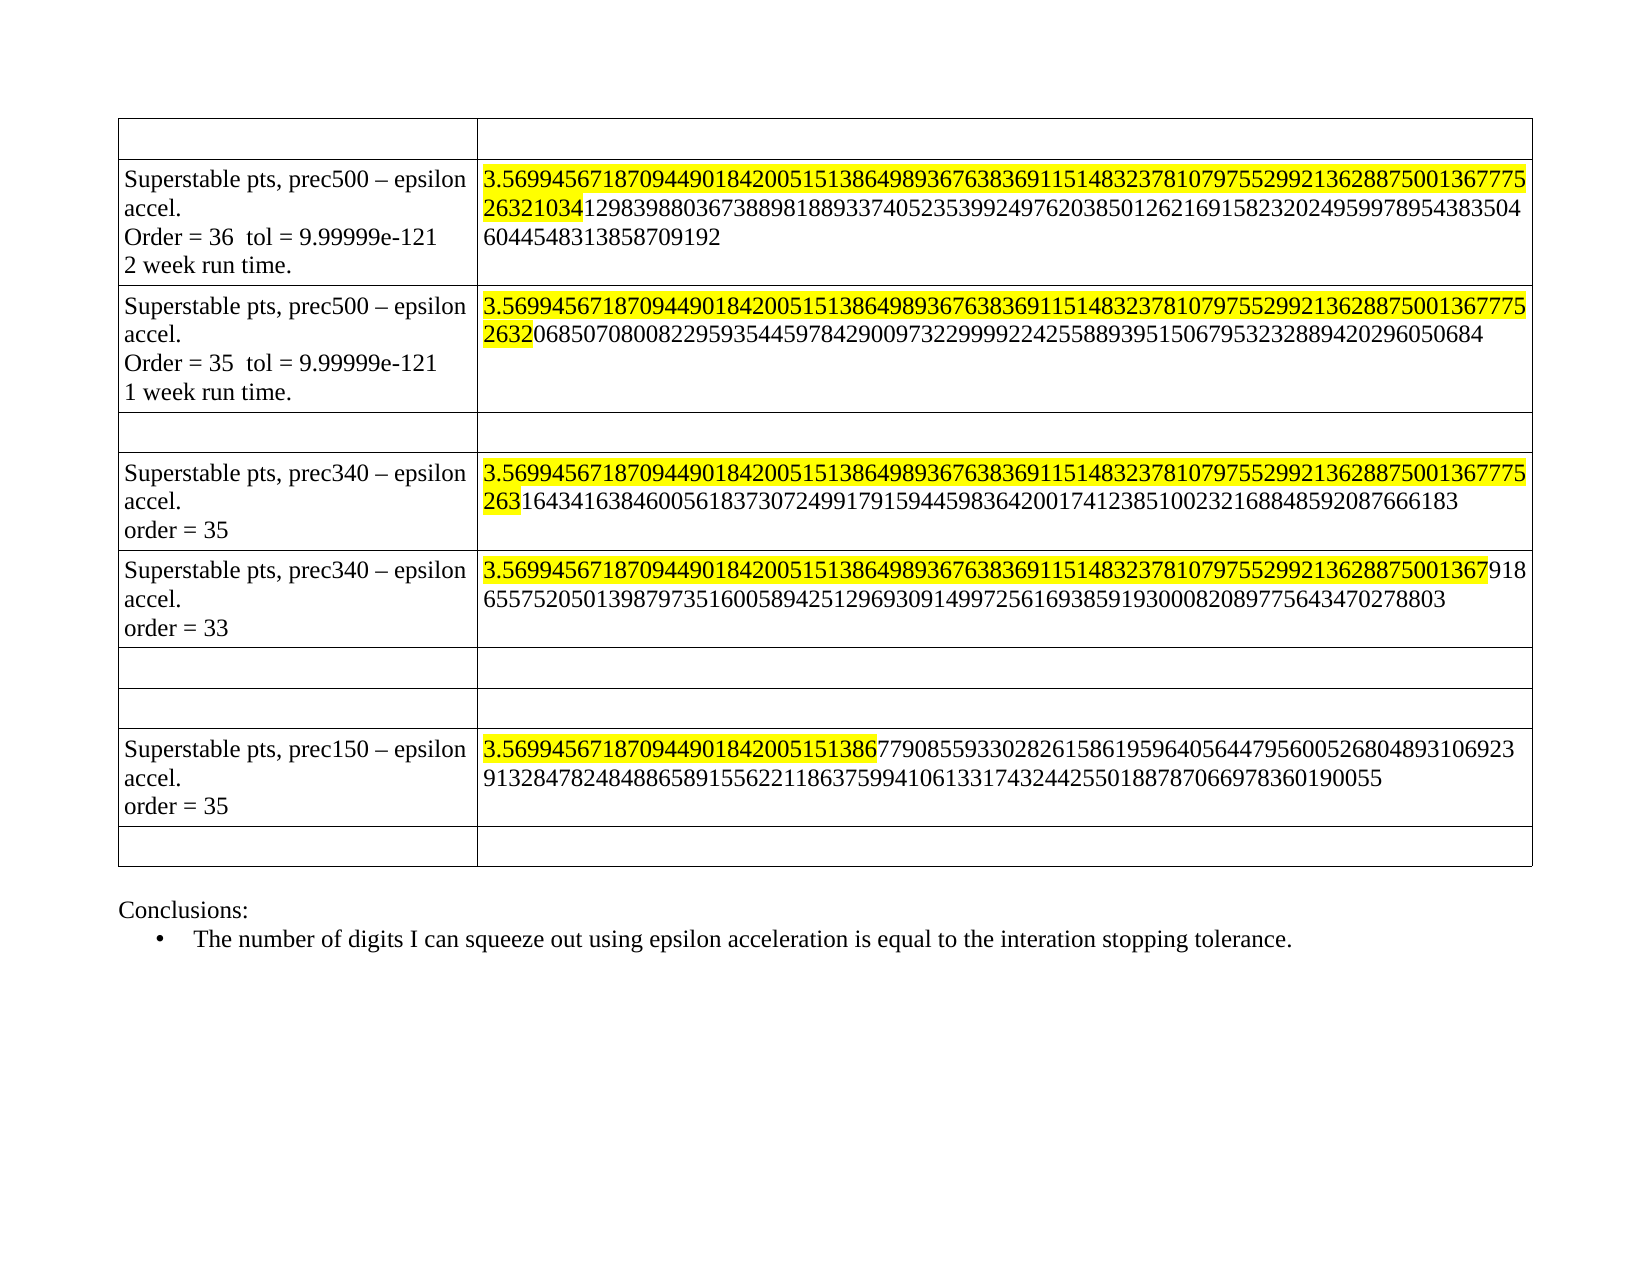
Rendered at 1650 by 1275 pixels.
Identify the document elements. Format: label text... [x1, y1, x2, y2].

table_cell [119, 689, 477, 728]
table_cell [478, 119, 1532, 158]
table_cell [478, 413, 1532, 452]
table_cell [119, 119, 477, 158]
table_cell [119, 648, 477, 688]
table_cell Superstable pts, prec150 – epsilon accel. order = 35 [119, 729, 477, 826]
table_cell Superstable pts, prec340 – epsilon accel. order = 35 [119, 453, 477, 550]
table_cell 3.5699456718709449018420051513864989367638369115148323781079755299213628875001367775263164341638460056183730724991791594459836420017412385100232168848592087666183 [478, 453, 1532, 550]
table_cell [478, 827, 1532, 866]
list The number of digits I can squeeze out using epsilon acceleration is equal to the interation stopping tolerance. [156, 924, 1532, 953]
table_cell [119, 827, 477, 866]
table_cell 3.569945671870944901842005151386498936763836911514832378107975529921362887500136777526320685070800822959354459784290097322999922425588939515067953232889420296050684 [478, 286, 1532, 412]
table_cell Superstable pts, prec340 – epsilon accel. order = 33 [119, 551, 477, 647]
table_cell [478, 689, 1532, 728]
table_cell 3.569945671870944901842005151386498936763836911514832378107975529921362887500136791865575205013987973516005894251296930914997256169385919300082089775643470278803 [478, 551, 1532, 647]
table_cell [119, 413, 477, 452]
text Conclusions: [118, 895, 1532, 924]
table_cell 3.5699456718709449018420051513864989367638369115148323781079755299213628875001367775263210341298398803673889818893374052353992497620385012621691582320249599789543835046044548313858709192 [478, 160, 1532, 285]
table_cell Superstable pts, prec500 – epsilon accel. Order = 35 tol = 9.99999e-121 1 week run time. [119, 286, 477, 412]
table_cell Superstable pts, prec500 – epsilon accel. Order = 36 tol = 9.99999e-121 2 week run time. [119, 160, 477, 285]
table_cell 3.569945671870944901842005151386779085593302826158619596405644795600526804893106923913284782484886589155622118637599410613317432442550188787066978360190055 [478, 729, 1532, 826]
table_cell [478, 648, 1532, 688]
